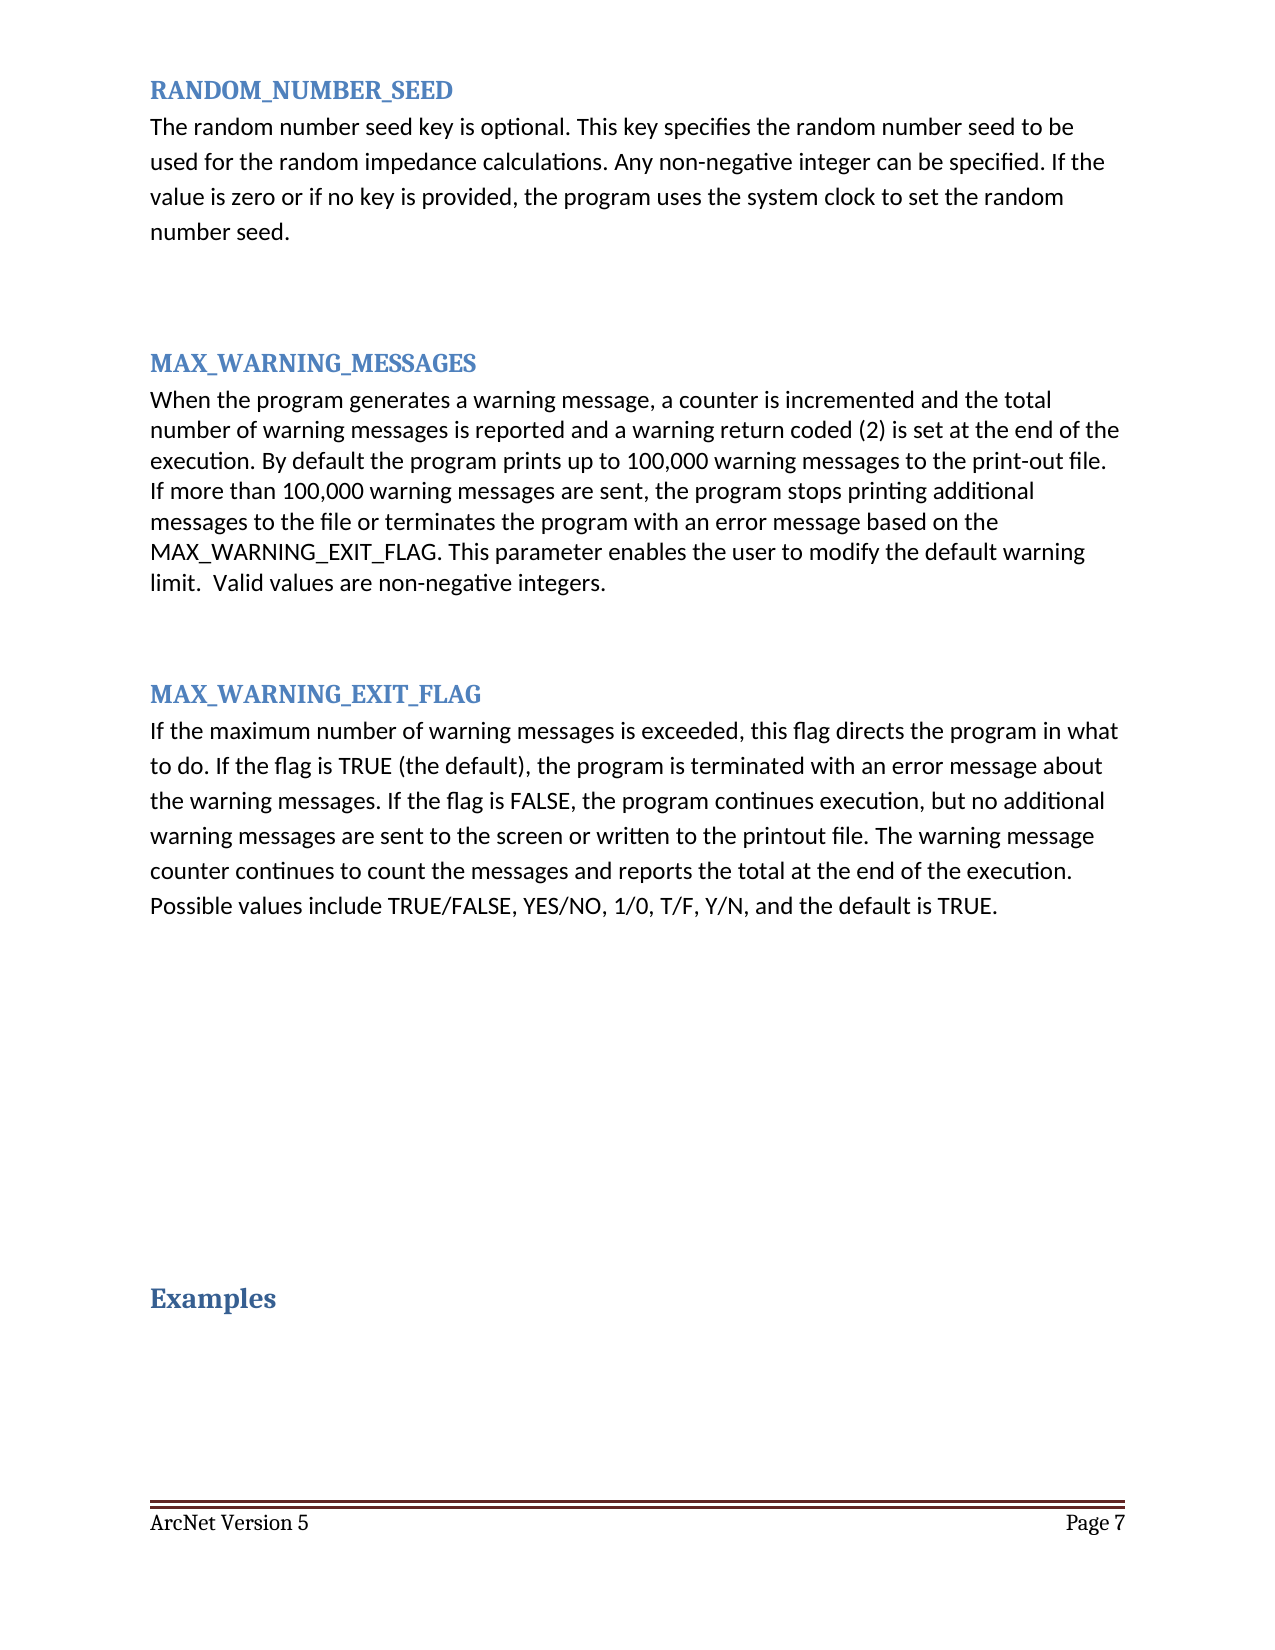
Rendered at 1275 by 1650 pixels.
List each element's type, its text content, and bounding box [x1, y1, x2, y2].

text The random number seed key is optional. This key specifies the random number seed to be used for the random impedance calculations. Any non-negative integer can be specified. If the value is zero or if no key is provided, the program uses the system clock to set the random number seed. [150, 111, 1125, 246]
subtitle RANDOM_NUMBER_SEED [150, 75, 1125, 106]
text When the program generates a warning message, a counter is incremented and the total number of warning messages is reported and a warning return coded (2) is set at the end of the execution. By default the program prints up to 100,000 warning messages to the print-out file. If more than 100,000 warning messages are sent, the program stops printing additional messages to the file or terminates the program with an error message based on the MAX_WARNING_EXIT_FLAG. This parameter enables the user to modify the default warning limit. Valid values are non-negative integers. [150, 384, 1125, 598]
text If the maximum number of warning messages is exceeded, this flag directs the program in what to do. If the flag is TRUE (the default), the program is terminated with an error message about the warning messages. If the flag is FALSE, the program continues execution, but no additional warning messages are sent to the screen or written to the printout file. The warning message counter continues to count the messages and reports the total at the end of the execution. Possible values include TRUE/FALSE, YES/NO, 1/0, T/F, Y/N, and the default is TRUE. [150, 715, 1125, 921]
subtitle MAX_WARNING_EXIT_FLAG [150, 679, 1125, 711]
subtitle MAX_WARNING_MESSAGES [150, 348, 1125, 379]
subtitle Examples [150, 1282, 1125, 1316]
